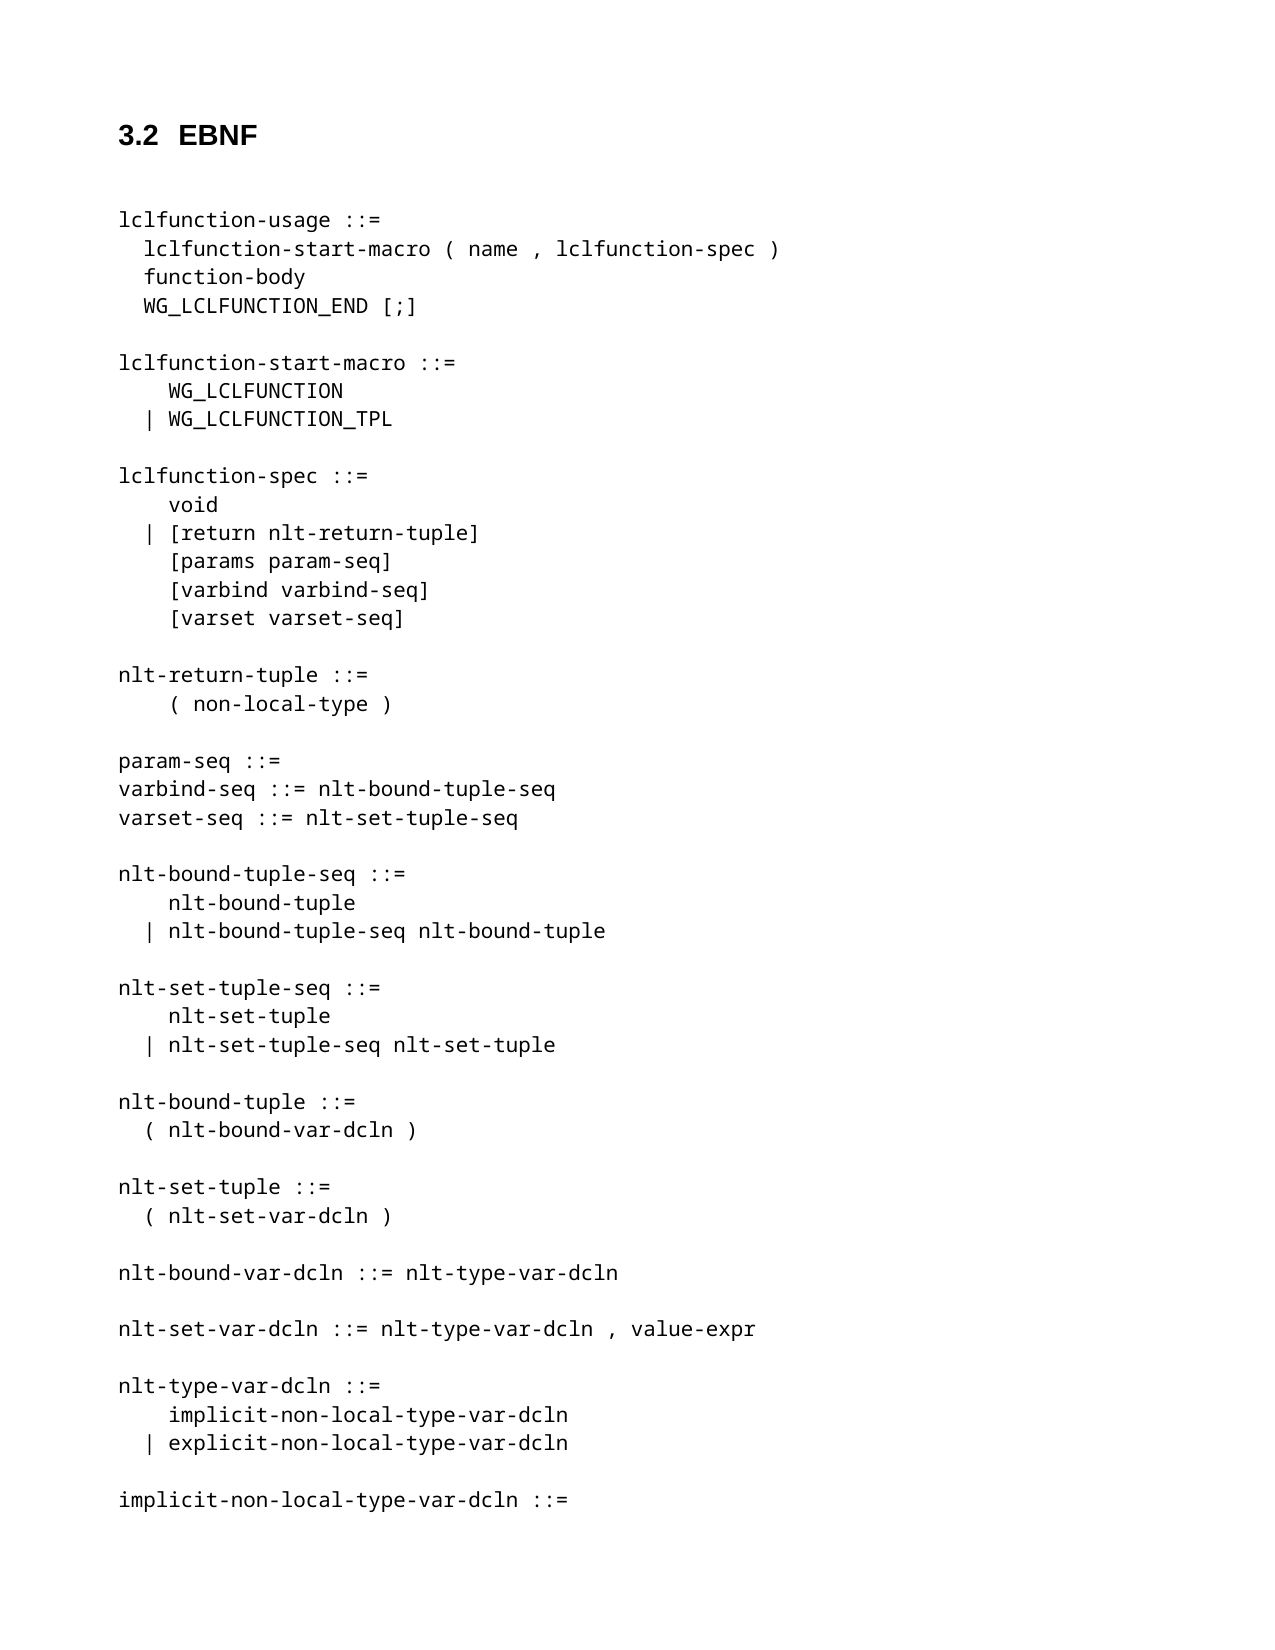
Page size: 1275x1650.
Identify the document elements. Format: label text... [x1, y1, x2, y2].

text nlt-set-var-dcln ::= nlt-type-var-dcln , value-expr [118, 1314, 1157, 1343]
text nlt-bound-tuple [118, 888, 1157, 916]
text nlt-bound-var-dcln ::= nlt-type-var-dcln [118, 1258, 1157, 1286]
text implicit-non-local-type-var-dcln ::= [118, 1485, 1157, 1513]
text lclfunction-start-macro ::= [118, 348, 1157, 376]
text ( non-local-type ) [118, 689, 1157, 717]
subtitle EBNF [118, 118, 1157, 152]
text varset-seq ::= nlt-set-tuple-seq [118, 803, 1157, 831]
text WG_LCLFUNCTION_END [;] [118, 291, 1157, 319]
text [params param-seq] [118, 547, 1157, 575]
text lclfunction-spec ::= [118, 461, 1157, 490]
text nlt-set-tuple-seq ::= [118, 973, 1157, 1002]
text function-body [118, 262, 1157, 291]
text | WG_LCLFUNCTION_TPL [118, 404, 1157, 433]
text [varset varset-seq] [118, 603, 1157, 632]
text nlt-set-tuple [118, 1002, 1157, 1030]
text nlt-set-tuple ::= [118, 1172, 1157, 1201]
text | explicit-non-local-type-var-dcln [118, 1428, 1157, 1457]
text [varbind varbind-seq] [118, 575, 1157, 603]
text ( nlt-bound-var-dcln ) [118, 1115, 1157, 1144]
text implicit-non-local-type-var-dcln [118, 1400, 1157, 1428]
text nlt-type-var-dcln ::= [118, 1371, 1157, 1400]
text param-seq ::= [118, 746, 1157, 774]
text | nlt-set-tuple-seq nlt-set-tuple [118, 1030, 1157, 1058]
text WG_LCLFUNCTION [118, 376, 1157, 404]
text nlt-bound-tuple ::= [118, 1087, 1157, 1115]
text varbind-seq ::= nlt-bound-tuple-seq [118, 774, 1157, 803]
text ( nlt-set-var-dcln ) [118, 1201, 1157, 1229]
text nlt-bound-tuple-seq ::= [118, 859, 1157, 888]
text | nlt-bound-tuple-seq nlt-bound-tuple [118, 916, 1157, 945]
text nlt-return-tuple ::= [118, 660, 1157, 689]
text lclfunction-start-macro ( name , lclfunction-spec ) [118, 234, 1157, 262]
text lclfunction-usage ::= [118, 205, 1157, 234]
text | [return nlt-return-tuple] [118, 518, 1157, 547]
text void [118, 490, 1157, 518]
